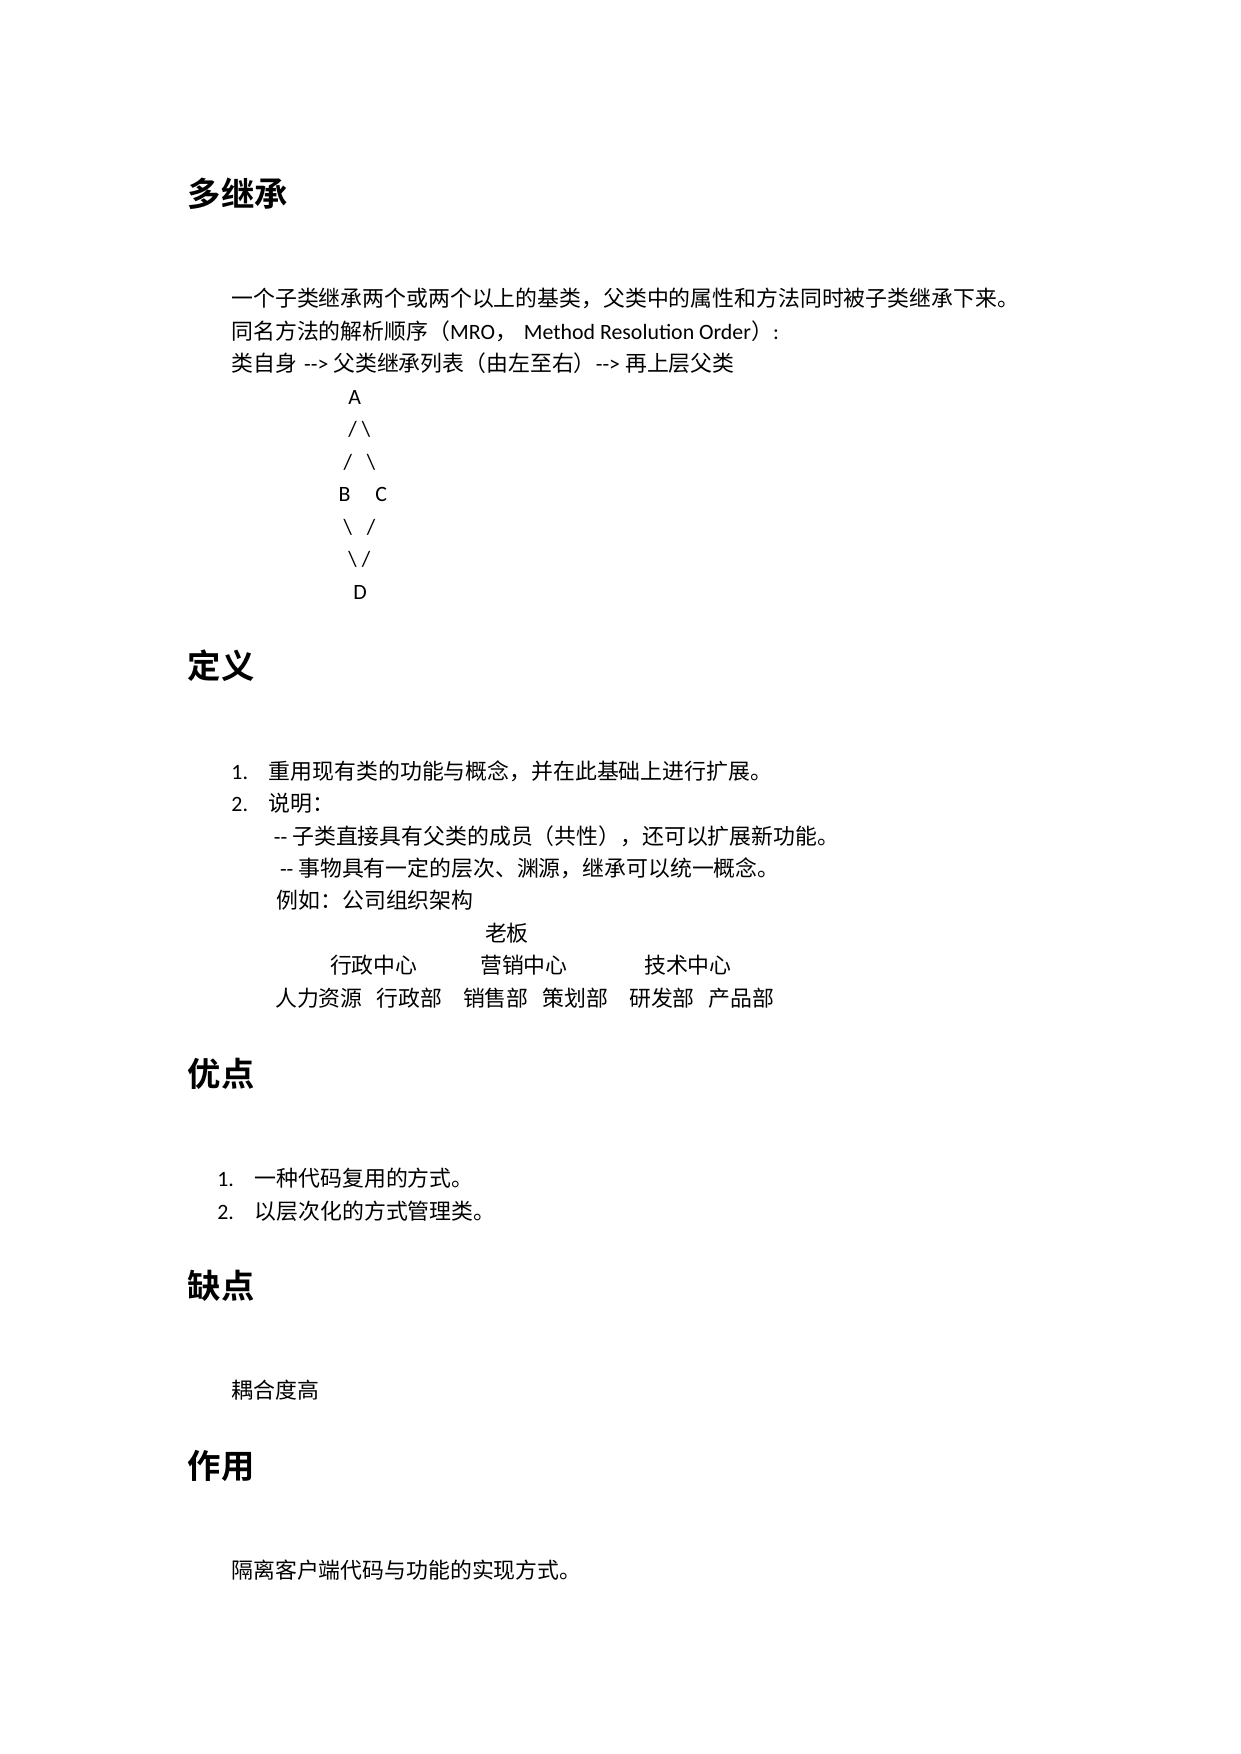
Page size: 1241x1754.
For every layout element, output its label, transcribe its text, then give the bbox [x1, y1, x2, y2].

list 一种代码复用的方式。 [217, 1162, 1053, 1195]
text 隔离客户端代码与功能的实现方式。 [187, 1555, 1053, 1587]
list 老板 [342, 917, 1053, 950]
subtitle 优点 [187, 1042, 1053, 1107]
text 类自身 --> 父类继承列表（由左至右）--> 再上层父类 [187, 347, 1053, 380]
text 一个子类继承两个或两个以上的基类，父类中的属性和方法同时被子类继承下来。 [187, 282, 1053, 315]
text 行政中心 营销中心 技术中心 [275, 950, 1053, 982]
text / \ [275, 445, 1053, 477]
text B C [275, 477, 1053, 510]
subtitle 定义 [187, 634, 1053, 699]
subtitle 作用 [187, 1434, 1053, 1499]
text D [275, 575, 1053, 607]
list 说明： [231, 787, 1053, 820]
subtitle 多继承 [187, 162, 1053, 227]
text \ / [275, 542, 1053, 575]
subtitle 缺点 [187, 1254, 1053, 1319]
list 以层次化的方式管理类。 [217, 1195, 1053, 1227]
list 例如：公司组织架构 [254, 885, 1053, 917]
text 同名方法的解析顺序（MRO， Method Resolution Order）: [187, 315, 1053, 347]
list -- 子类直接具有父类的成员（共性），还可以扩展新功能。 [269, 820, 1053, 852]
text A [275, 380, 1053, 412]
list 重用现有类的功能与概念，并在此基础上进行扩展。 [231, 755, 1053, 787]
text 人力资源 行政部 销售部 策划部 研发部 产品部 [275, 982, 1053, 1015]
text \ / [275, 510, 1053, 542]
text 耦合度高 [187, 1375, 1053, 1407]
text / \ [275, 412, 1053, 445]
list -- 事物具有一定的层次、渊源，继承可以统一概念。 [269, 852, 1053, 885]
